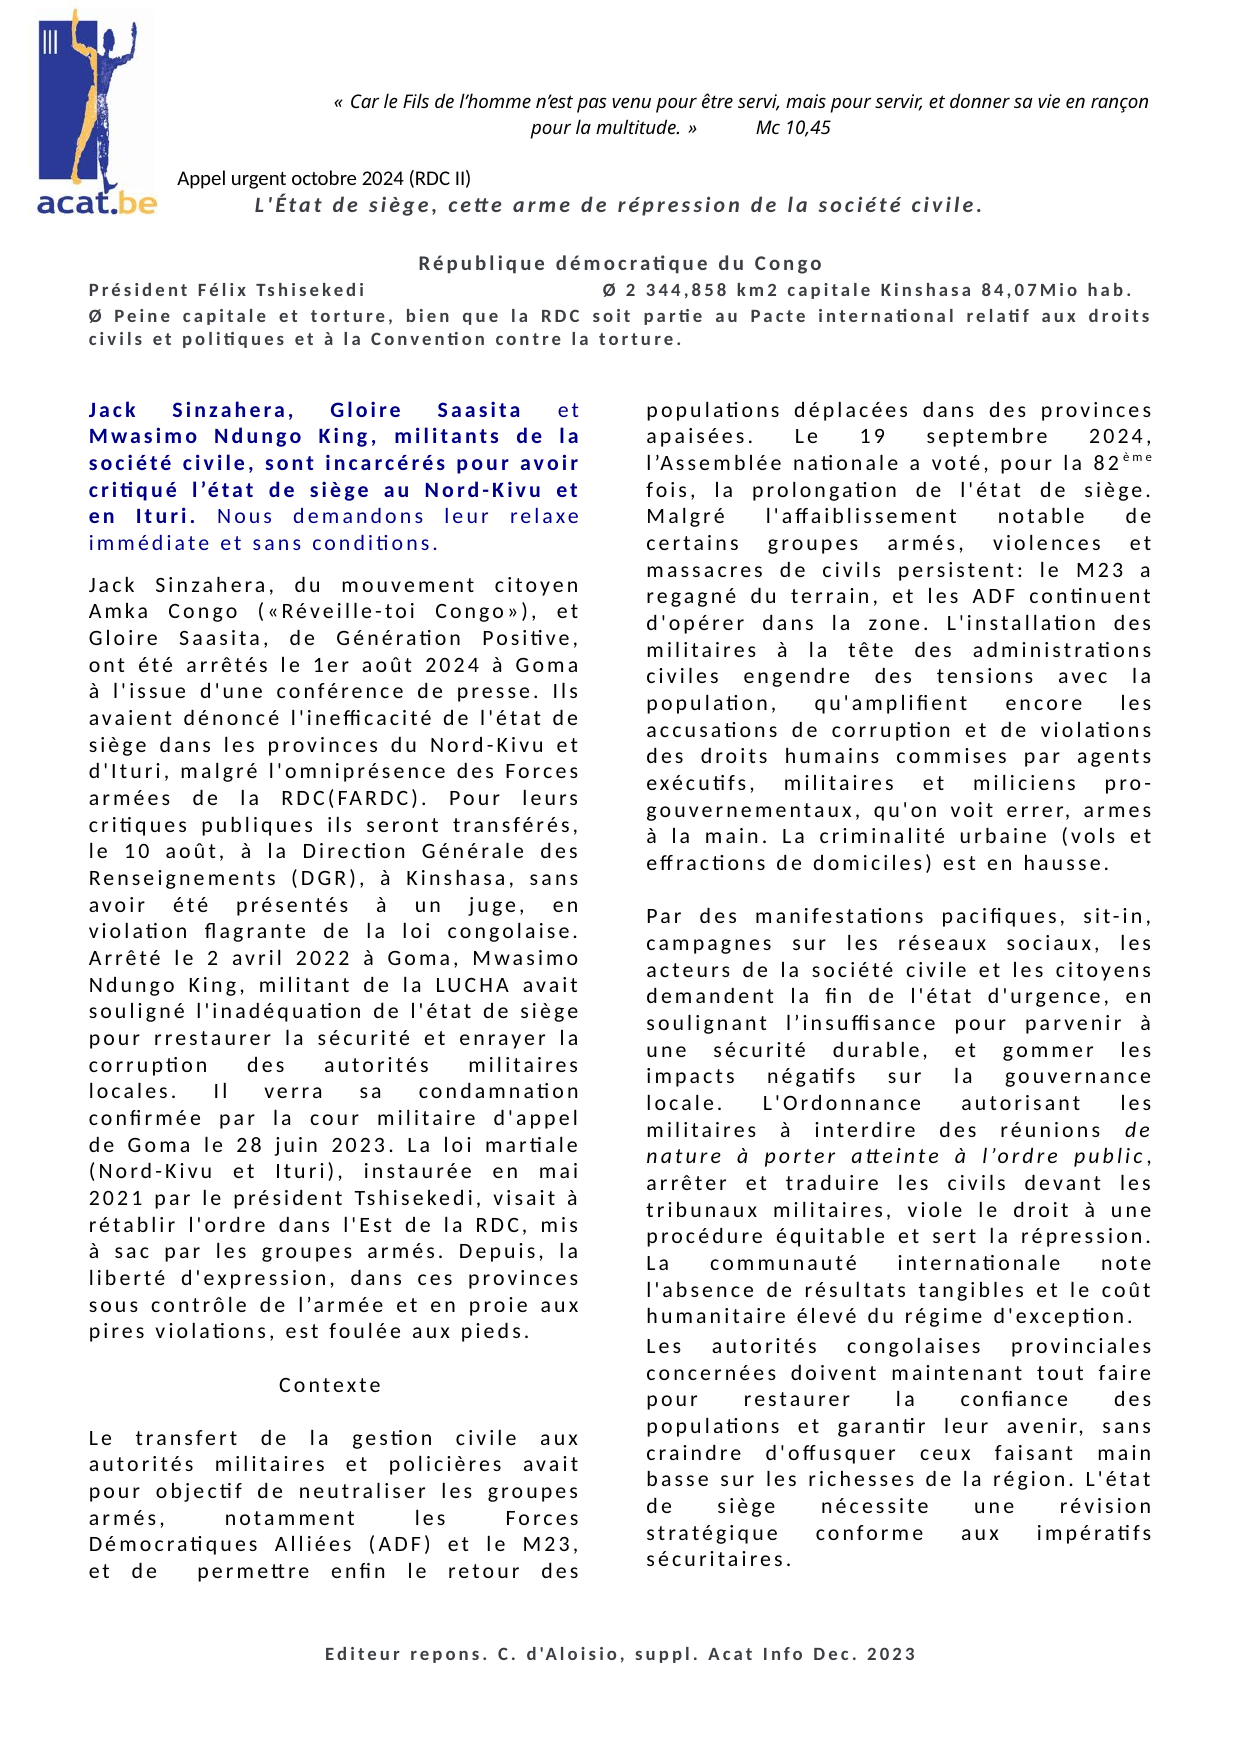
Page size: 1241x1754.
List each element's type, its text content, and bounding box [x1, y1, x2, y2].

text Jack Sinzahera, Gloire Saasita et Mwasimo Ndungo King, militants de la société civile, sont incarcérés pour avoir critiqué l’état de siège au Nord-Kivu et en Ituri. Nous demandons leur relaxe immédiate et sans conditions. [88, 396, 579, 556]
text Les autorités congolaises provinciales concernées doivent maintenant tout faire pour restaurer la confiance des populations et garantir leur avenir, sans craindre d'offusquer ceux faisant main basse sur les richesses de la région. L'état de siège nécessite une révision stratégique conforme aux impératifs sécuritaires. [646, 1332, 1152, 1572]
text Le transfert de la gestion civile aux autorités militaires et policières avait pour objectif de neutraliser les groupes armés, notamment les Forces Démocratiques Alliées (ADF) et le M23, et de permettre enfin le retour des [88, 1424, 579, 1584]
text Ø Peine capitale et torture, bien que la RDC soit partie au Pacte international relatif aux droits civils et politiques et à la Convention contre la torture. [88, 304, 1152, 350]
text Contexte [88, 1371, 579, 1397]
text Jack Sinzahera, du mouvement citoyen Amka Congo («Réveille-toi Congo»), et Gloire Saasita, de Génération Positive, ont été arrêtés le 1er août 2024 à Goma à l'issue d'une conférence de presse. Ils avaient dénoncé l'inefficacité de l'état de siège dans les provinces du Nord-Kivu et d'Ituri, malgré l'omniprésence des Forces armées de la RDC(FARDC). Pour leurs critiques publiques ils seront transférés, le 10 août, à la Direction Générale des Renseignements (DGR), à Kinshasa, sans avoir été présentés à un juge, en violation flagrante de la loi congolaise. Arrêté le 2 avril 2022 à Goma, Mwasimo Ndungo King, militant de la LUCHA avait souligné l'inadéquation de l'état de siège pour rrestaurer la sécurité et enrayer la corruption des autorités militaires locales. Il verra sa condamnation confirmée par la cour militaire d'appel de Goma le 28 juin 2023. La loi martiale (Nord-Kivu et Ituri), instaurée en mai 2021 par le président Tshisekedi, visait à rétablir l'ordre dans l'Est de la RDC, mis à sac par les groupes armés. Depuis, la liberté d'expression, dans ces provinces sous contrôle de l’armée et en proie aux pires violations, est foulée aux pieds. [88, 571, 579, 1344]
text Par des manifestations pacifiques, sit-in, campagnes sur les réseaux sociaux, les acteurs de la société civile et les citoyens demandent la fin de l'état d'urgence, en soulignant l’insuffisance pour parvenir à une sécurité durable, et gommer les impacts négatifs sur la gouvernance locale. L'Ordonnance autorisant les militaires à interdire des réunions de nature à porter atteinte à l’ordre public, arrêter et traduire les civils devant les tribunaux militaires, viole le droit à une procédure équitable et sert la répression. La communauté internationale note l'absence de résultats tangibles et le coût humanitaire élevé du régime d'exception. [646, 902, 1152, 1329]
picture [0, 0, 176, 227]
text République démocratique du Congo [88, 250, 1152, 275]
text Président Félix Tshisekedi Ø 2 344,858 km2 capitale Kinshasa 84,07Mio hab. [88, 278, 1152, 301]
text populations déplacées dans des provinces apaisées. Le 19 septembre 2024, l’Assemblée nationale a voté, pour la 82ème fois, la prolongation de l'état de siège. Malgré l'affaiblissement notable de certains groupes armés, violences et massacres de civils persistent: le M23 a regagné du terrain, et les ADF continuent d'opérer dans la zone. L'installation des militaires à la tête des administrations civiles engendre des tensions avec la population, qu'amplifient encore les accusations de corruption et de violations des droits humains commises par agents exécutifs, militaires et miliciens pro-gouvernementaux, qu'on voit errer, armes à la main. La criminalité urbaine (vols et effractions de domiciles) est en hausse. [646, 396, 1152, 876]
